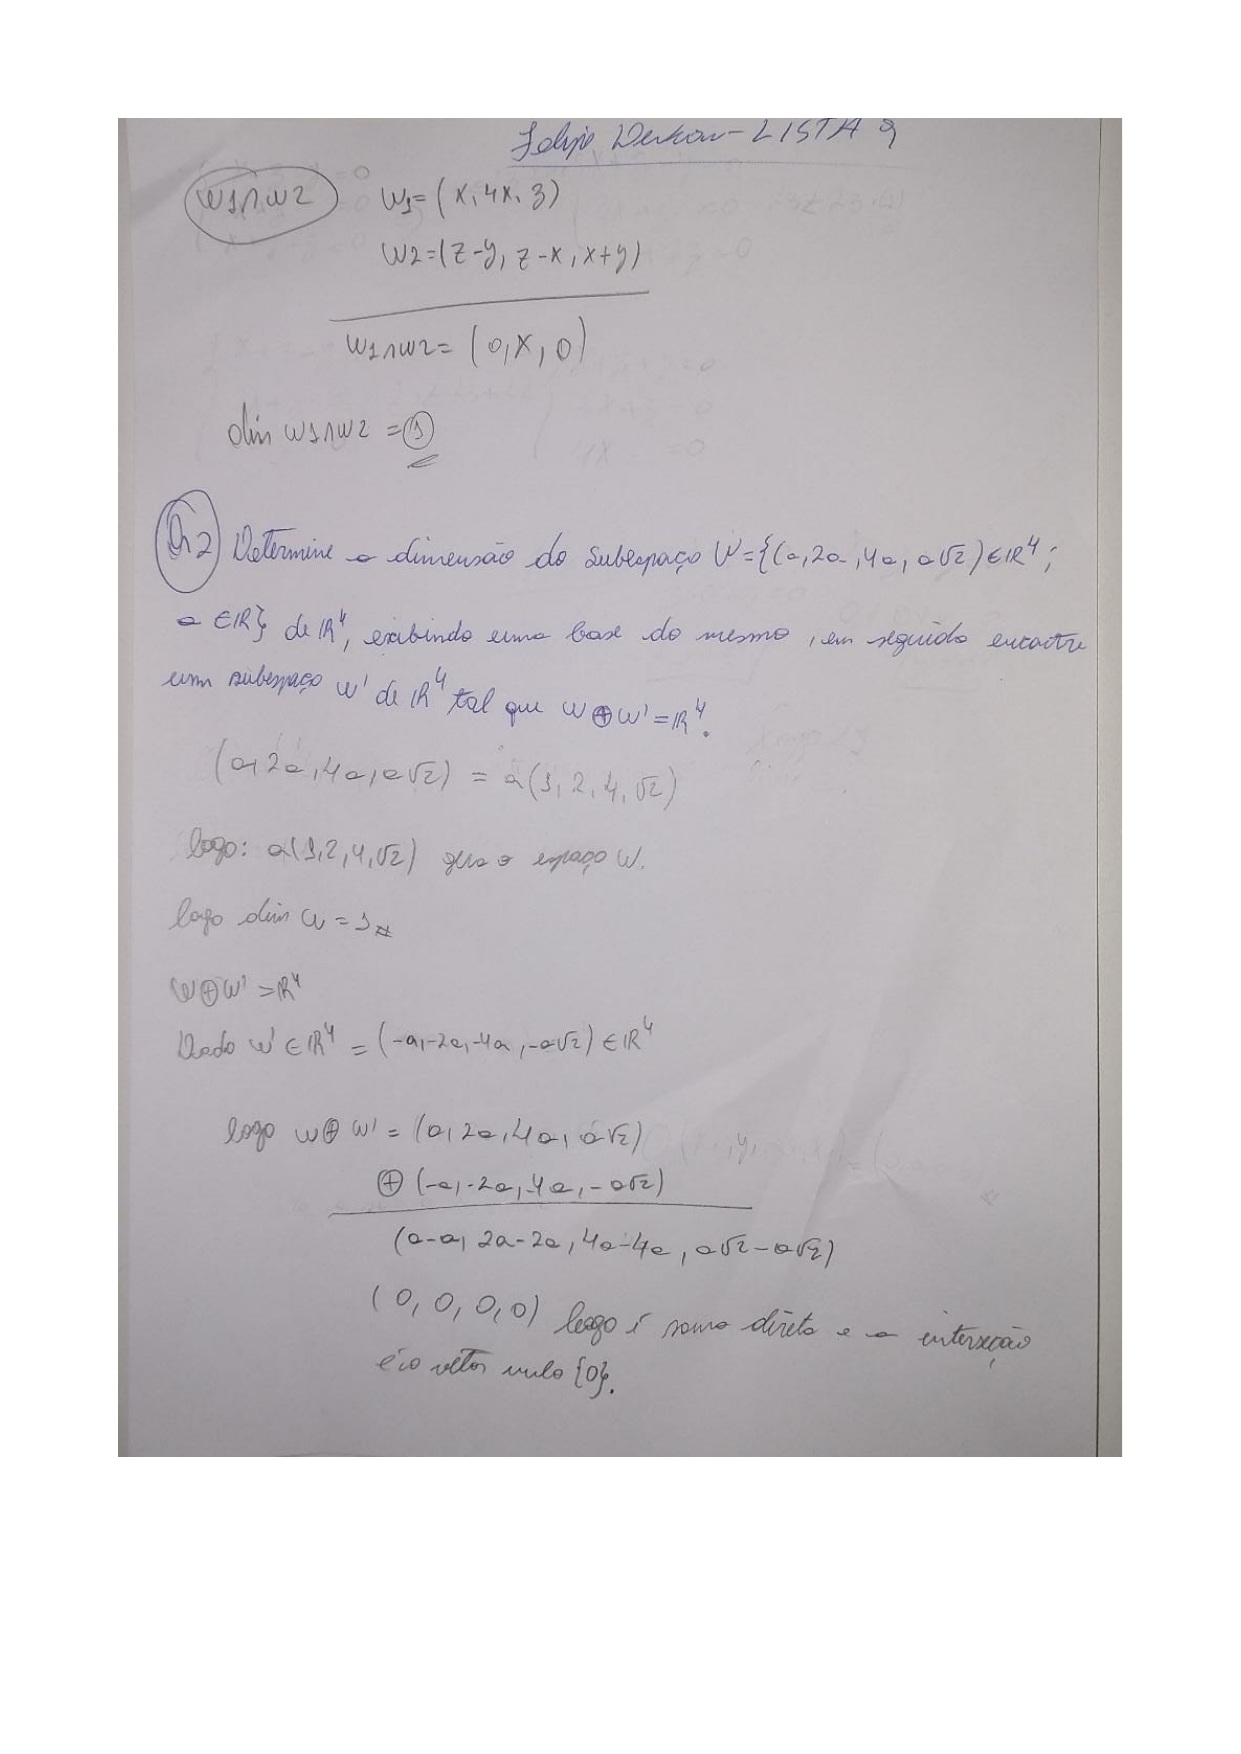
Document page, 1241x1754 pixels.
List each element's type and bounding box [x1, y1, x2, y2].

picture [118, 118, 1123, 1457]
